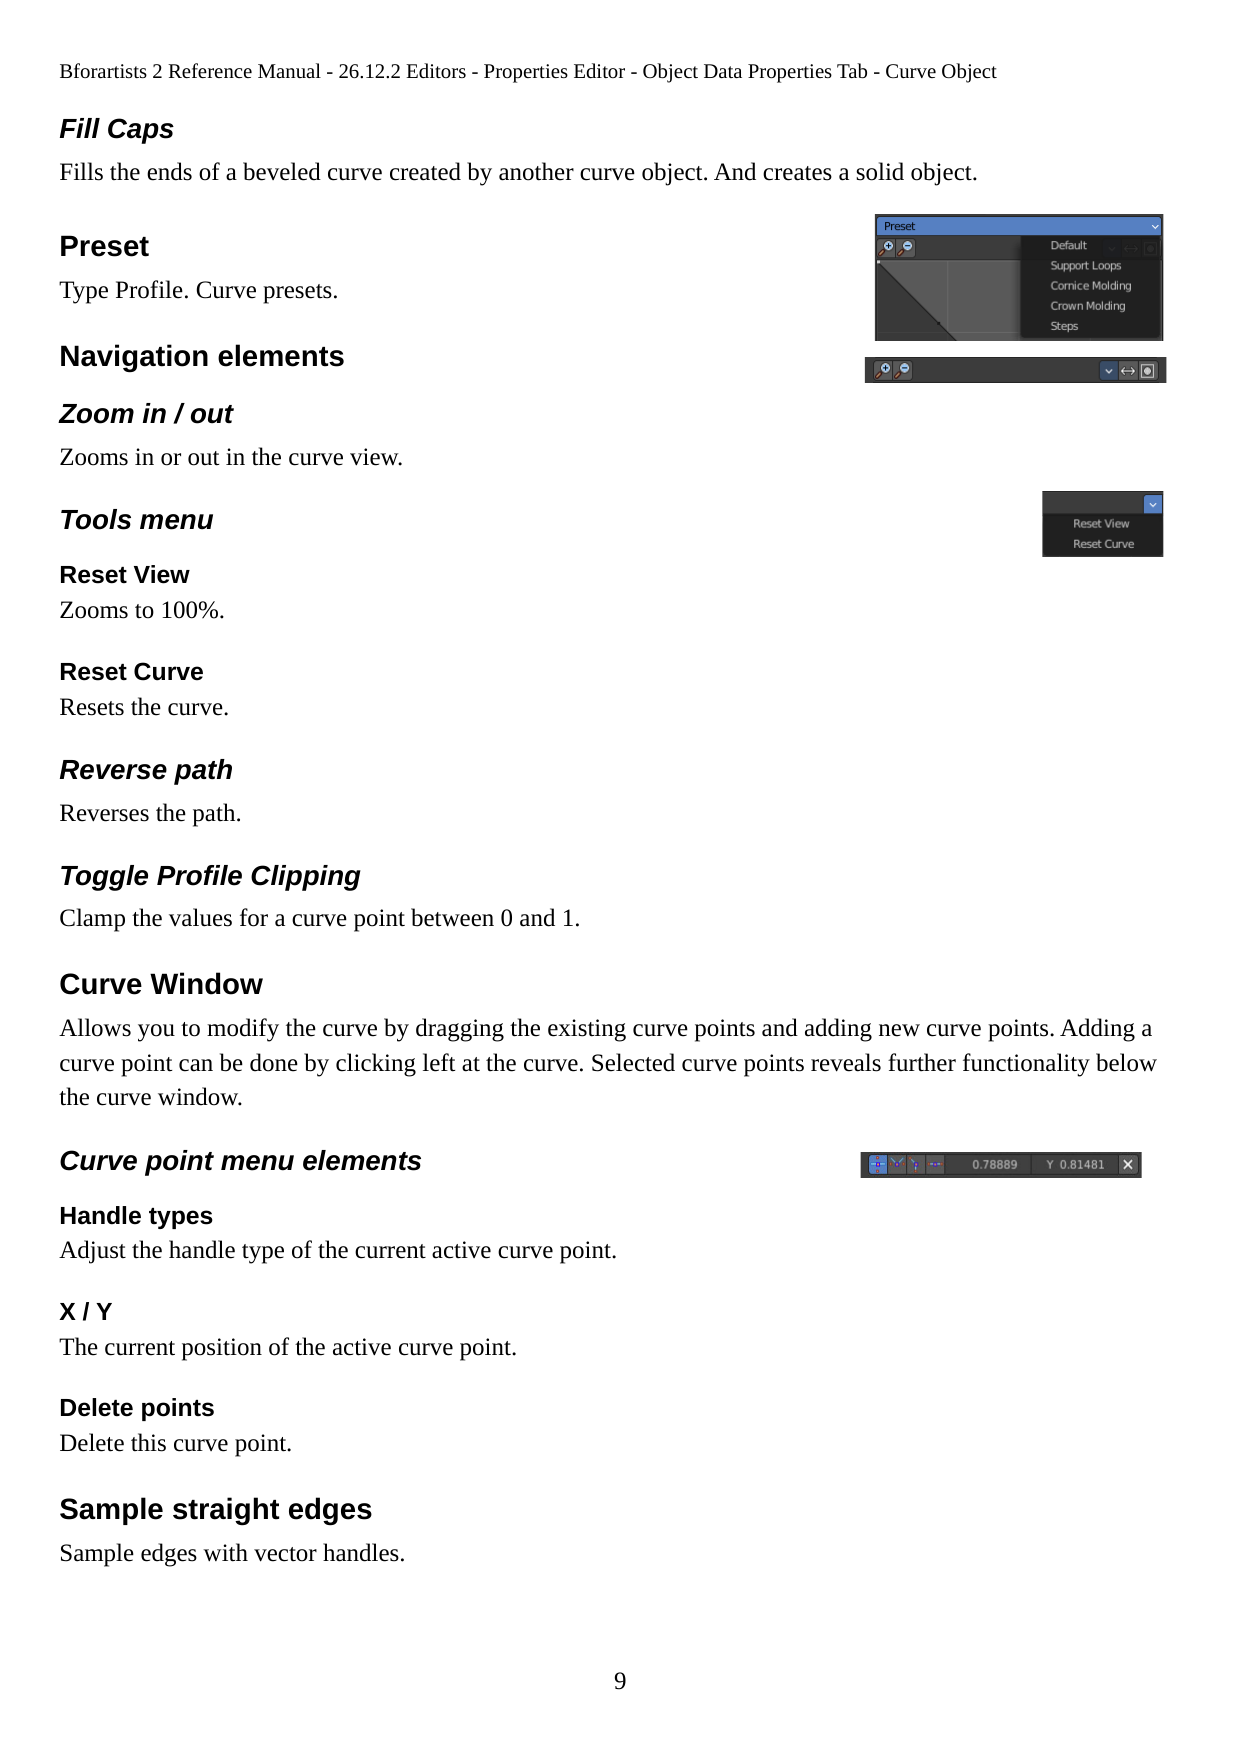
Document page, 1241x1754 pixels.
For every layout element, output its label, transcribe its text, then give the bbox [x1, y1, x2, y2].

subtitle Toggle Profile Clipping [59, 859, 1181, 891]
subtitle X / Y [59, 1297, 1181, 1326]
subtitle Sample straight edges [59, 1492, 1181, 1526]
subtitle Tools menu [59, 504, 1042, 536]
subtitle [1164, 229, 1181, 263]
subtitle [1164, 504, 1181, 536]
picture [860, 1152, 1142, 1178]
text Clamp the values for a curve point between 0 and 1. [59, 903, 1181, 932]
subtitle Navigation elements [59, 339, 1181, 373]
picture [874, 214, 1164, 341]
text Resets the curve. [59, 692, 1181, 720]
text Allows you to modify the curve by dragging the existing curve points and adding new curve points. Adding a curve point can be done by clicking left at the curve. Selected curve points reveals further functionality below the curve window. [59, 1013, 1181, 1111]
subtitle Delete points [59, 1393, 1181, 1422]
subtitle Reverse path [59, 753, 1181, 785]
text The current position of the active curve point. [59, 1332, 1181, 1361]
subtitle Reset Curve [59, 657, 1181, 685]
text Sample edges with vector handles. [59, 1538, 1181, 1567]
text Zooms in or out in the curve view. [59, 442, 1181, 471]
text Zooms to 100%. [59, 595, 1181, 624]
subtitle Reset View [59, 561, 1181, 589]
text Fills the ends of a beveled curve created by another curve object. And creates a solid object. [59, 157, 1181, 186]
text Type Profile. Curve presets. [59, 275, 874, 304]
picture [1042, 491, 1164, 557]
text Adjust the handle type of the current active curve point. [59, 1236, 1181, 1264]
subtitle Curve Window [59, 967, 1181, 1001]
subtitle Zoom in / out [59, 398, 1181, 429]
subtitle Curve point menu elements [59, 1144, 1181, 1176]
subtitle Handle types [59, 1201, 1181, 1229]
text Delete this curve point. [59, 1428, 1181, 1457]
subtitle Preset [59, 229, 874, 263]
subtitle Fill Caps [59, 113, 1181, 144]
picture [864, 357, 1167, 383]
text Reverses the path. [59, 798, 1181, 826]
